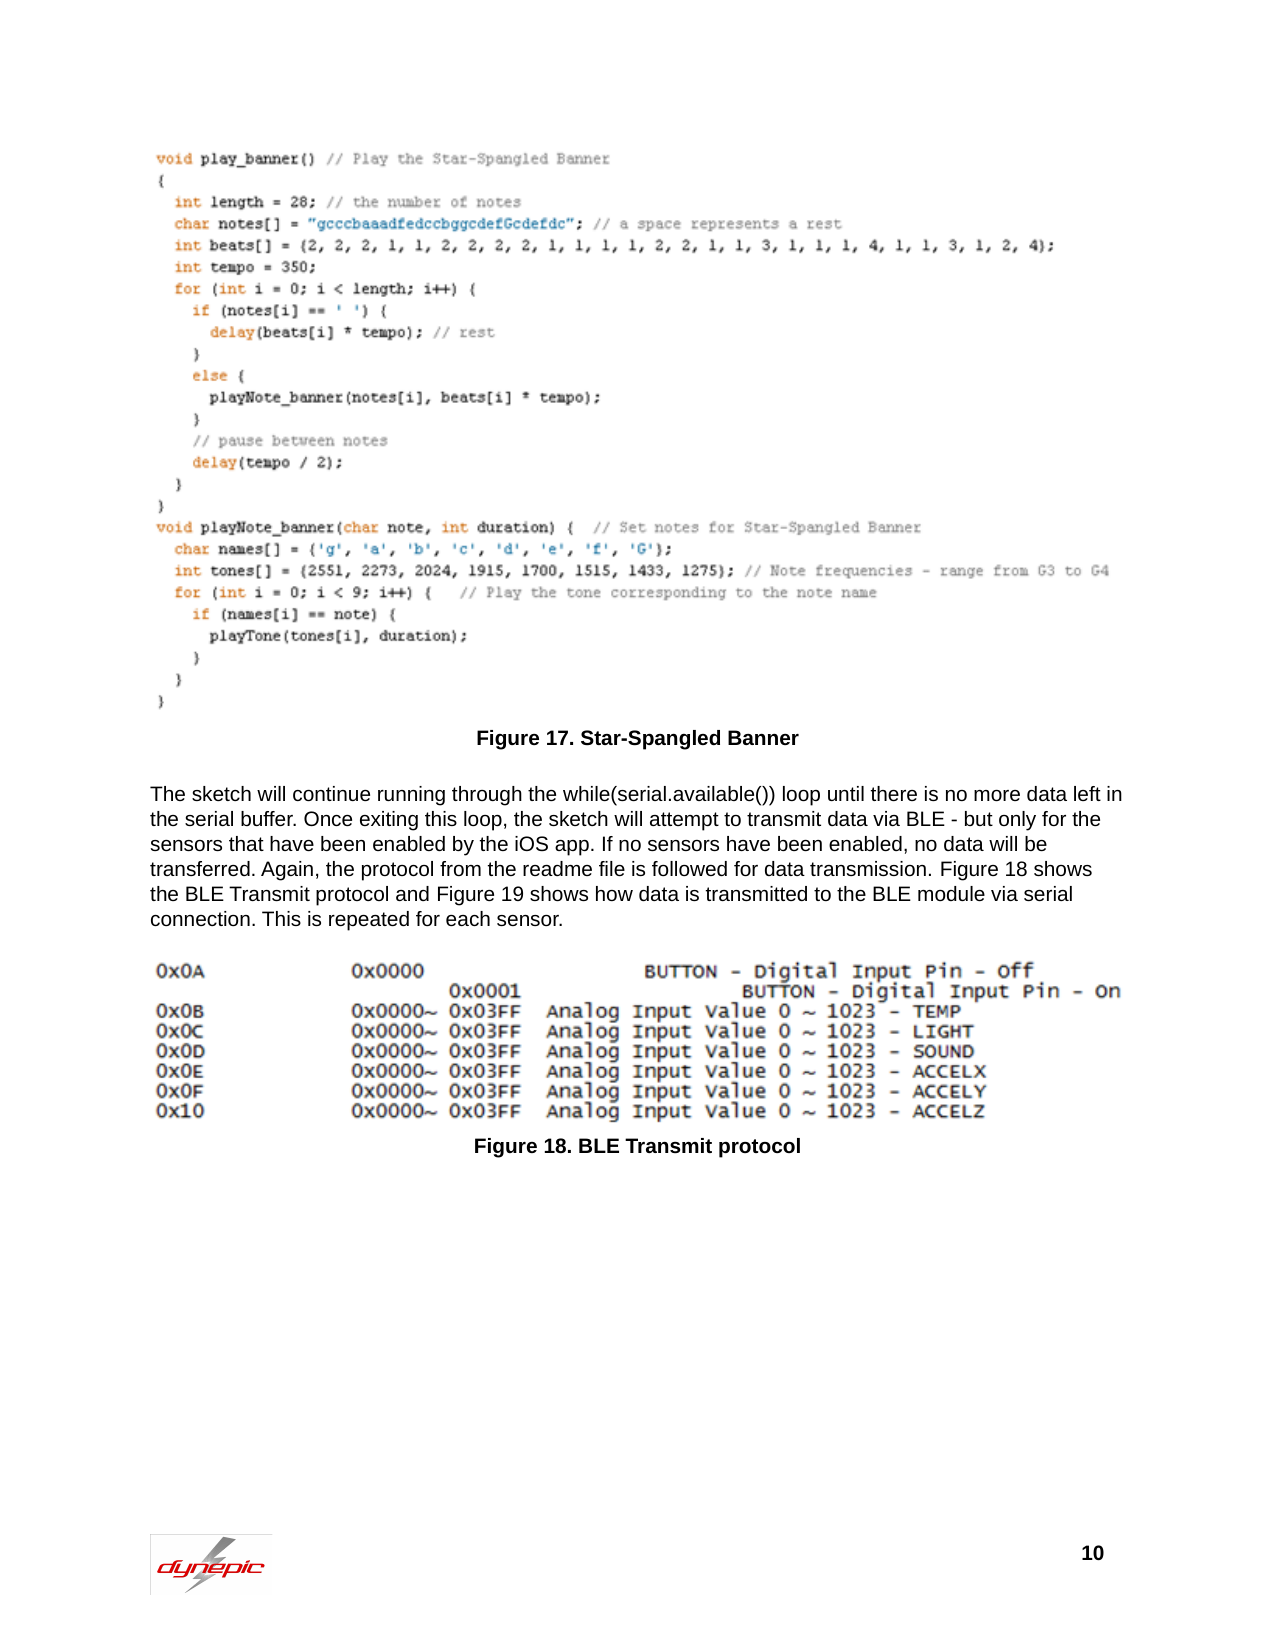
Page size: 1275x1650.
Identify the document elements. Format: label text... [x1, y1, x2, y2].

text The sketch will continue running through the while(serial.available()) loop until there is no more data left in the serial buffer. Once exiting this loop, the sketch will attempt to transmit data via BLE - but only for the sensors that have been enabled by the iOS app. If no sensors have been enabled, no data will be transferred. Again, the protocol from the readme file is followed for data transmission. Figure 18 shows the BLE Transmit protocol and Figure 19 shows how data is transmitted to the BLE module via serial connection. This is repeated for each sensor. [150, 781, 1125, 931]
picture [150, 955, 1130, 1127]
text Figure 18. BLE Transmit protocol [150, 1133, 1125, 1158]
text Figure 17. Star-Spangled Banner [150, 724, 1125, 749]
picture [150, 150, 1125, 719]
picture [150, 1534, 273, 1595]
